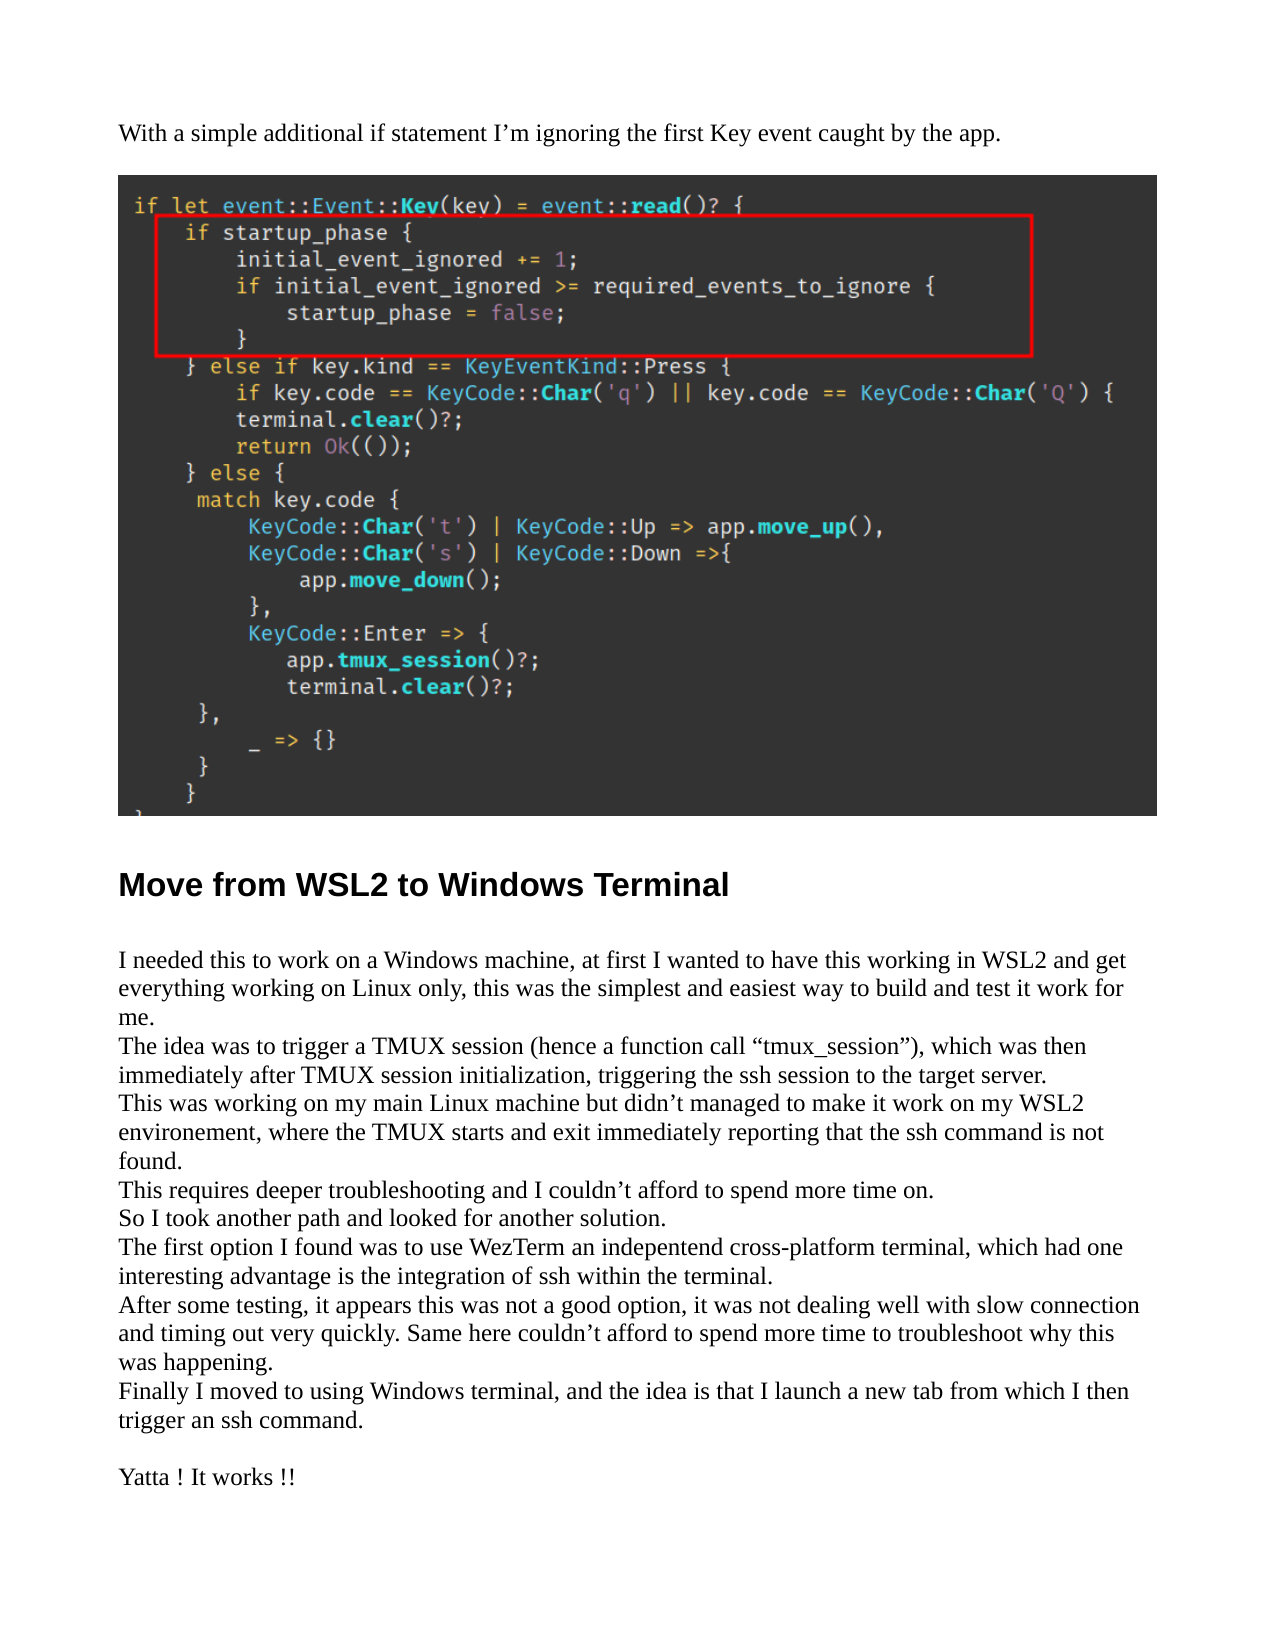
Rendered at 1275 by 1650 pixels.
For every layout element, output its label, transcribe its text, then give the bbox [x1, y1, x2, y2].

text With a simple additional if statement I’m ignoring the first Key event caught by the app. [118, 118, 1157, 147]
text This was working on my main Linux machine but didn’t managed to make it work on my WSL2 environement, where the TMUX starts and exit immediately reporting that the ssh command is not found. [118, 1088, 1157, 1175]
text Finally I moved to using Windows terminal, and the idea is that I launch a new tab from which I then trigger an ssh command. [118, 1376, 1157, 1433]
text After some testing, it appears this was not a good option, it was not dealing well with slow connection and timing out very quickly. Same here couldn’t afford to spend more time to troubleshoot why this was happening. [118, 1290, 1157, 1376]
text The idea was to trigger a TMUX session (hence a function call “tmux_session”), which was then immediately after TMUX session initialization, triggering the ssh session to the target server. [118, 1031, 1157, 1088]
subtitle Move from WSL2 to Windows Terminal [118, 865, 1157, 903]
text I needed this to work on a Windows machine, at first I wanted to have this working in WSL2 and get everything working on Linux only, this was the simplest and easiest way to build and test it work for me. [118, 945, 1157, 1031]
text The first option I found was to use WezTerm an indepentend cross-platform terminal, which had one interesting advantage is the integration of ssh within the terminal. [118, 1232, 1157, 1290]
text This requires deeper troubleshooting and I couldn’t afford to spend more time on. [118, 1175, 1157, 1203]
text So I took another path and looked for another solution. [118, 1203, 1157, 1232]
text Yatta ! It works !! [118, 1462, 1157, 1491]
picture [118, 175, 1157, 816]
